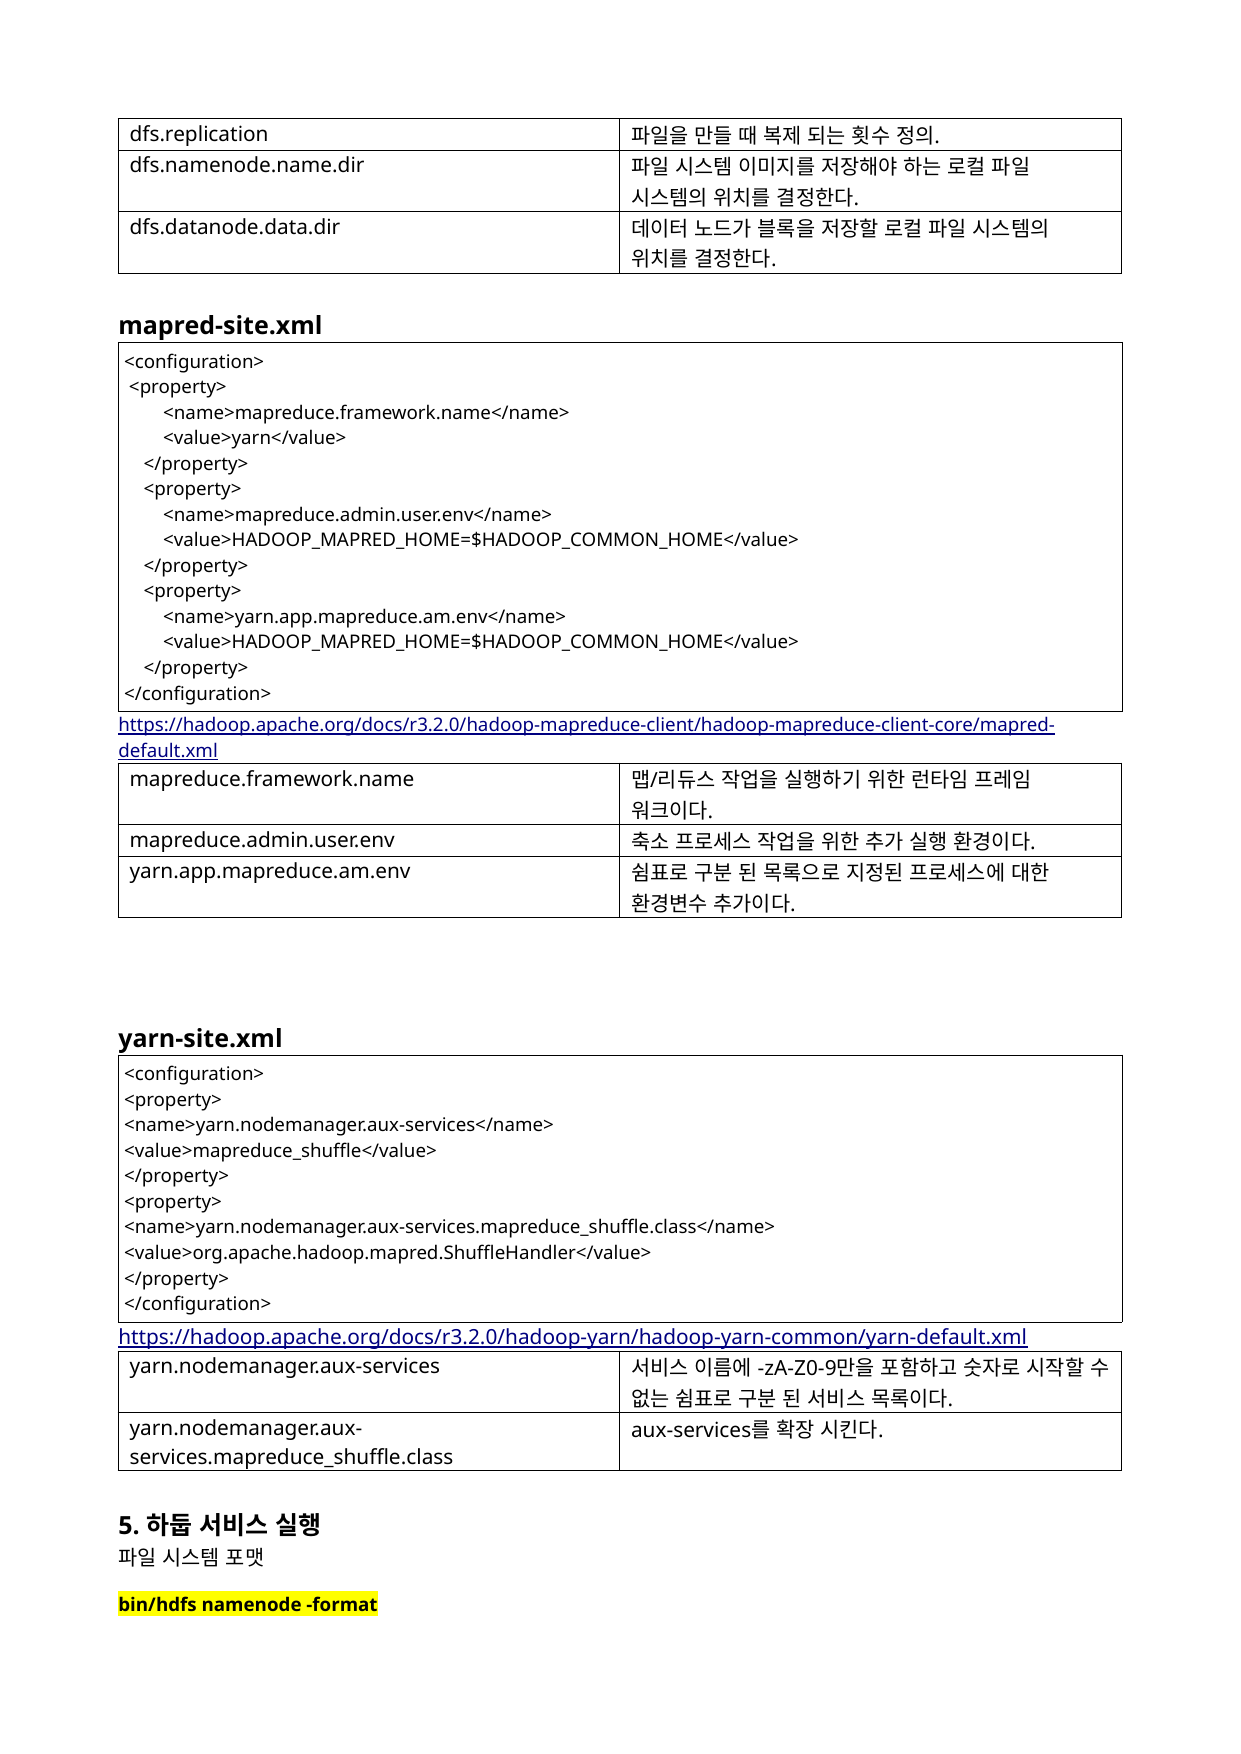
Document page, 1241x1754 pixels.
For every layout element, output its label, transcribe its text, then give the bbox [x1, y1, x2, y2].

table_cell 축소 프로세스 작업을 위한 추가 실행 환경이다. [620, 825, 1121, 856]
text 파일 시스템 포맷 [118, 1542, 1122, 1572]
table_header 맵/리듀스 작업을 실행하기 위한 런타임 프레임 워크이다. [620, 764, 1121, 824]
table_header 서비스 이름에 -zA-Z0-9만을 포함하고 숫자로 시작할 수 없는 쉼표로 구분 된 서비스 목록이다. [620, 1352, 1121, 1412]
table_cell 파일 시스템 이미지를 저장해야 하는 로컬 파일 시스템의 위치를 결정한다. [620, 151, 1121, 211]
table_cell 데이터 노드가 블록을 저장할 로컬 파일 시스템의 위치를 결정한다. [620, 212, 1121, 273]
text yarn-site.xml [118, 1020, 1122, 1054]
table_cell dfs.namenode.name.dir [119, 151, 619, 211]
text https://hadoop.apache.org/docs/r3.2.0/hadoop-mapreduce-client/hadoop-mapreduce-client-core/mapred-default.xml [118, 712, 1122, 763]
table_header <configuration> <property> <name>yarn.nodemanager.aux-services</name> <value>mapreduce_shuffle</value> </property> <property> <name>yarn.nodemanager.aux-services.mapreduce_shuffle.class</name> <value>org.apache.hadoop.mapred.ShuffleHandler</value> </property> </configuration> [119, 1056, 1122, 1322]
table_header dfs.replication [119, 119, 619, 149]
table_header yarn.nodemanager.aux-services [119, 1352, 619, 1412]
table_cell mapreduce.admin.user.env [119, 825, 619, 856]
table_cell yarn.app.mapreduce.am.env [119, 857, 619, 917]
table_cell yarn.nodemanager.aux-services.mapreduce_shuffle.class [119, 1413, 619, 1470]
table_cell aux-services를 확장 시킨다. [620, 1413, 1121, 1470]
text mapred-site.xml [118, 308, 1122, 342]
text https://hadoop.apache.org/docs/r3.2.0/hadoop-yarn/hadoop-yarn-common/yarn-default.xml [118, 1323, 1122, 1351]
table_header <configuration> <property> <name>mapreduce.framework.name</name> <value>yarn</value> </property> <property> <name>mapreduce.admin.user.env</name> <value>HADOOP_MAPRED_HOME=$HADOOP_COMMON_HOME</value> </property> <property> <name>yarn.app.mapreduce.am.env</name> <value>HADOOP_MAPRED_HOME=$HADOOP_COMMON_HOME</value> </property> </configuration> [119, 343, 1122, 711]
text bin/hdfs namenode -format [118, 1591, 1122, 1616]
table_header mapreduce.framework.name [119, 764, 619, 824]
text 5. 하둡 서비스 실행 [118, 1505, 1122, 1542]
table_header 파일을 만들 때 복제 되는 횟수 정의. [620, 119, 1121, 149]
table_cell 쉼표로 구분 된 목록으로 지정된 프로세스에 대한 환경변수 추가이다. [620, 857, 1121, 917]
table_cell dfs.datanode.data.dir [119, 212, 619, 273]
